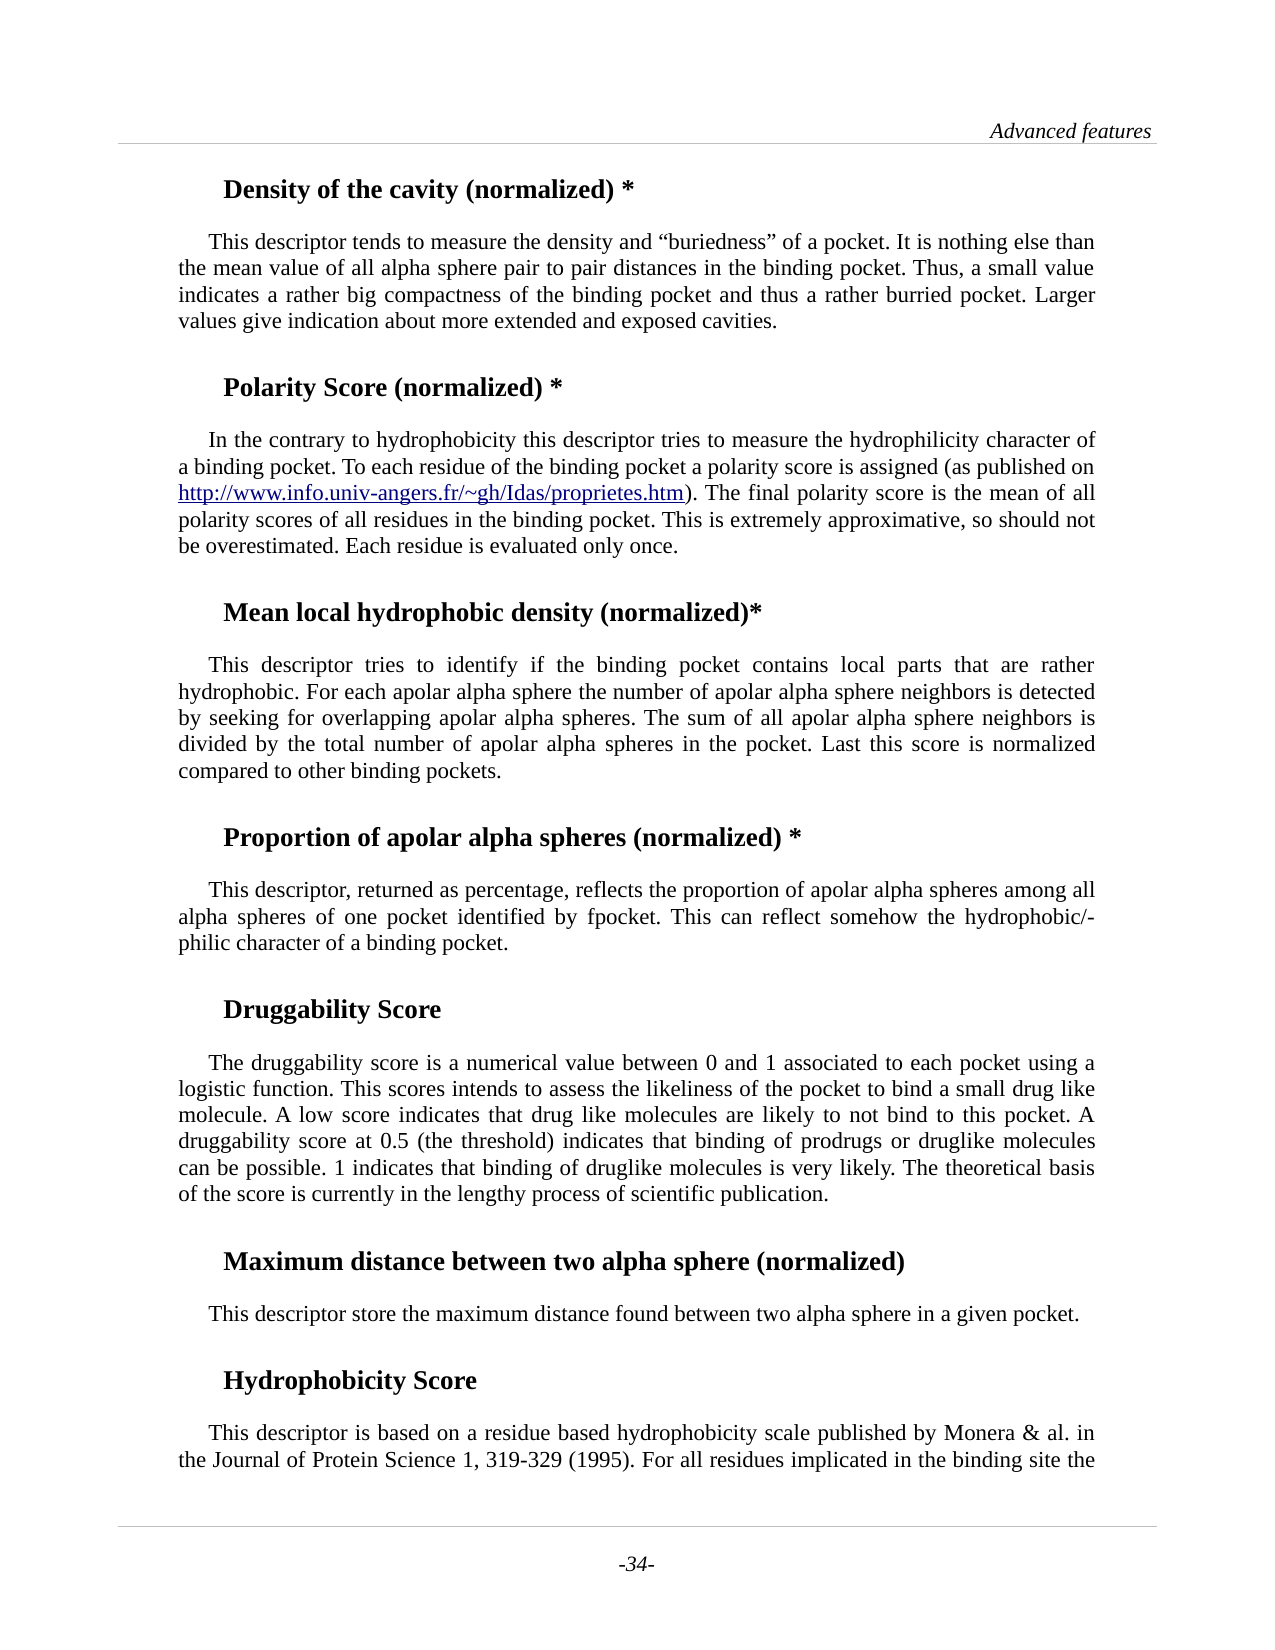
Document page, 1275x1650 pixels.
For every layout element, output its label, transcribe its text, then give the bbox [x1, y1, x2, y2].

text In the contrary to hydrophobicity this descriptor tries to measure the hydrophilicity character of a binding pocket. To each residue of the binding pocket a polarity score is assigned (as published on http://www.info.univ-angers.fr/~gh/Idas/proprietes.htm). The final polarity score is the mean of all polarity scores of all residues in the binding pocket. This is extremely approximative, so should not be overestimated. Each residue is evaluated only once. [178, 427, 1097, 558]
subtitle Polarity Score (normalized) * [223, 371, 1157, 403]
subtitle Density of the cavity (normalized) * [223, 173, 1157, 204]
text This descriptor is based on a residue based hydrophobicity scale published by Monera & al. in the Journal of Protein Science 1, 319-329 (1995). For all residues implicated in the binding site the [178, 1419, 1097, 1472]
subtitle Mean local hydrophobic density (normalized)* [223, 596, 1157, 627]
subtitle Hydrophobicity Score [223, 1364, 1157, 1395]
subtitle Maximum distance between two alpha sphere (normalized) [223, 1245, 1157, 1276]
subtitle Druggability Score [223, 993, 1157, 1024]
subtitle Proportion of apolar alpha spheres (normalized) * [223, 821, 1157, 852]
text This descriptor store the maximum distance found between two alpha sphere in a given pocket. [178, 1300, 1097, 1326]
text This descriptor tries to identify if the binding pocket contains local parts that are rather hydrophobic. For each apolar alpha sphere the number of apolar alpha sphere neighbors is detected by seeking for overlapping apolar alpha spheres. The sum of all apolar alpha sphere neighbors is divided by the total number of apolar alpha spheres in the pocket. Last this score is normalized compared to other binding pockets. [178, 651, 1097, 783]
text The druggability score is a numerical value between 0 and 1 associated to each pocket using a logistic function. This scores intends to assess the likeliness of the pocket to bind a small drug like molecule. A low score indicates that drug like molecules are likely to not bind to this pocket. A druggability score at 0.5 (the threshold) indicates that binding of prodrugs or druglike molecules can be possible. 1 indicates that binding of druglike molecules is very likely. The theoretical basis of the score is currently in the lengthy process of scientific publication. [178, 1048, 1097, 1207]
text This descriptor tends to measure the density and “buriedness” of a pocket. It is nothing else than the mean value of all alpha sphere pair to pair distances in the binding pocket. Thus, a small value indicates a rather big compactness of the binding pocket and thus a rather burried pocket. Larger values give indication about more extended and exposed cavities. [178, 228, 1097, 333]
text This descriptor, returned as percentage, reflects the proportion of apolar alpha spheres among all alpha spheres of one pocket identified by fpocket. This can reflect somehow the hydrophobic/-philic character of a binding pocket. [178, 876, 1097, 955]
